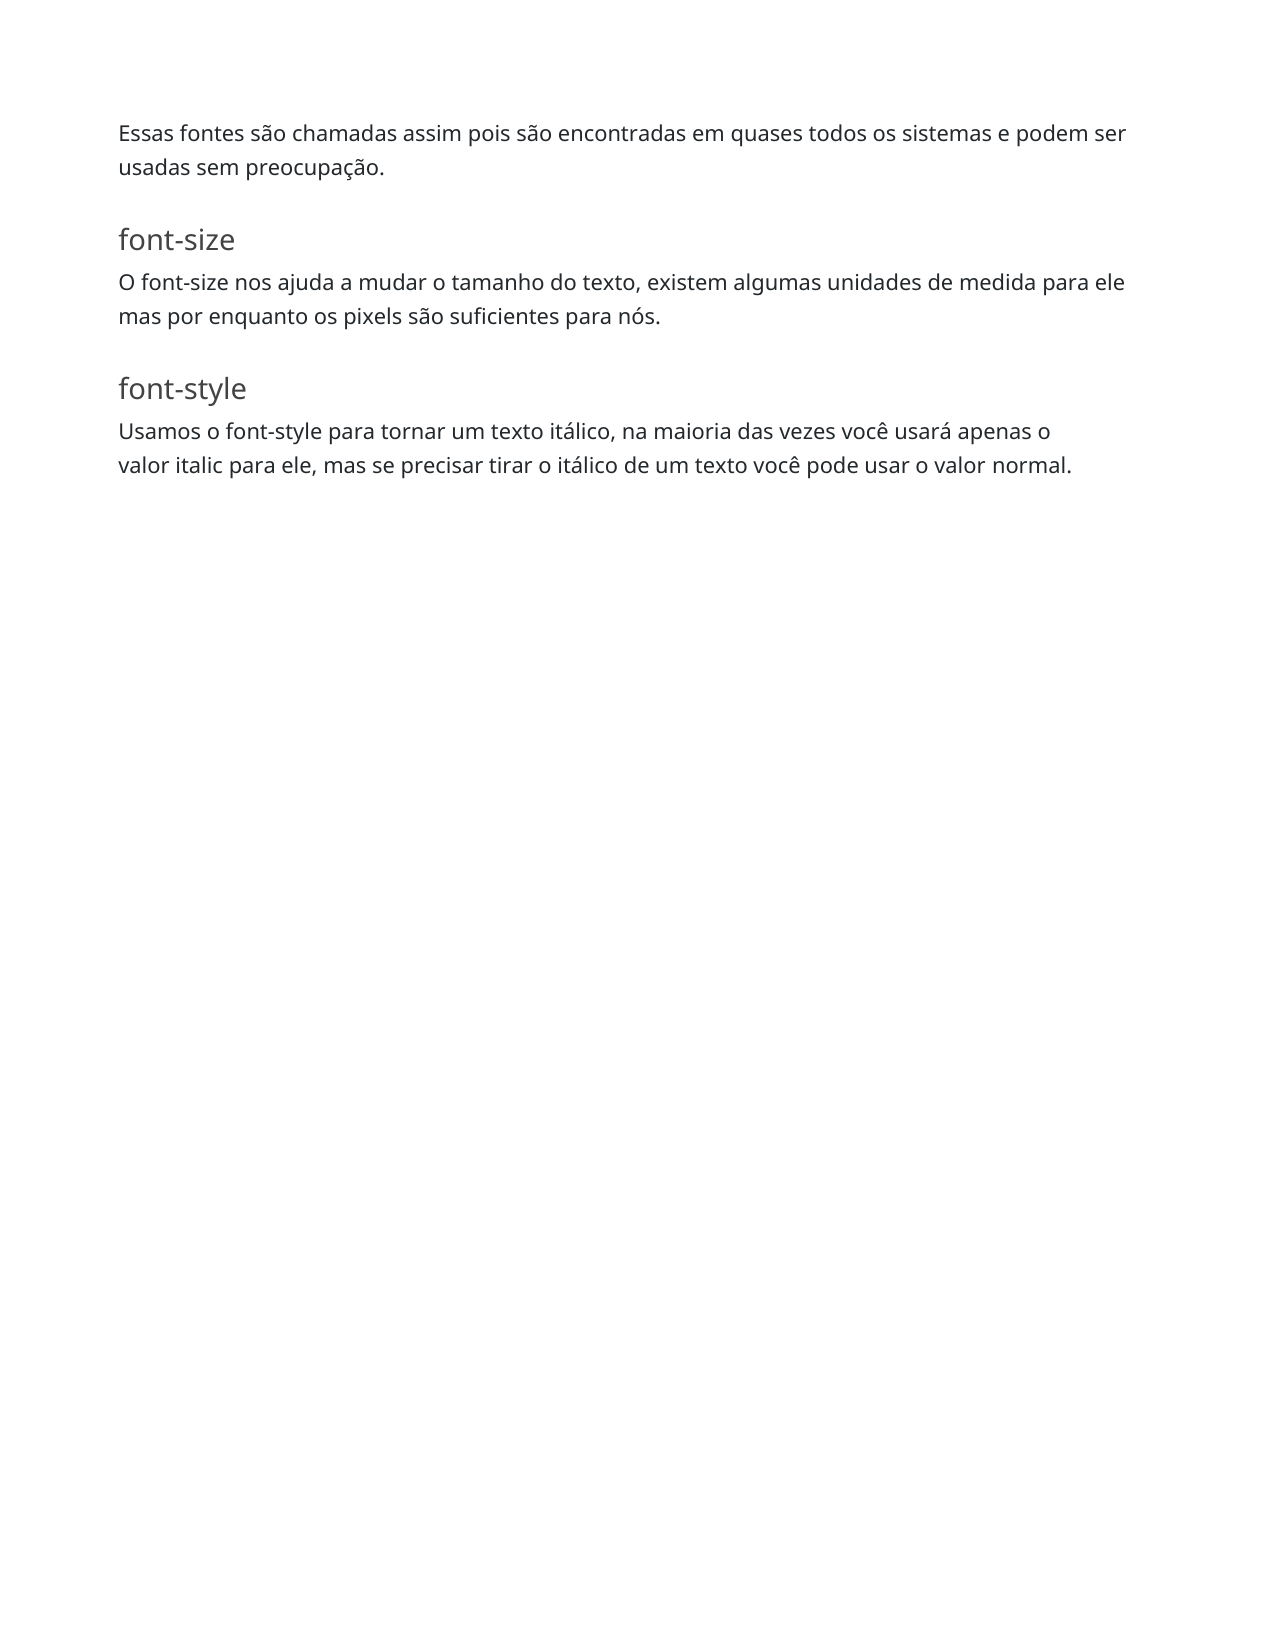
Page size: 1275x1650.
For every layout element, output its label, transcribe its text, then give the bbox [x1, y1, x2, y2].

subtitle font-style [118, 368, 1157, 408]
text Essas fontes são chamadas assim pois são encontradas em quases todos os sistemas e podem ser usadas sem preocupação. [118, 118, 1157, 182]
subtitle font-size [118, 219, 1157, 259]
text Usamos o font-style para tornar um texto itálico, na maioria das vezes você usará apenas o valor italic para ele, mas se precisar tirar o itálico de um texto você pode usar o valor normal. [118, 416, 1157, 480]
text O font-size nos ajuda a mudar o tamanho do texto, existem algumas unidades de medida para ele mas por enquanto os pixels são suficientes para nós. [118, 267, 1157, 331]
